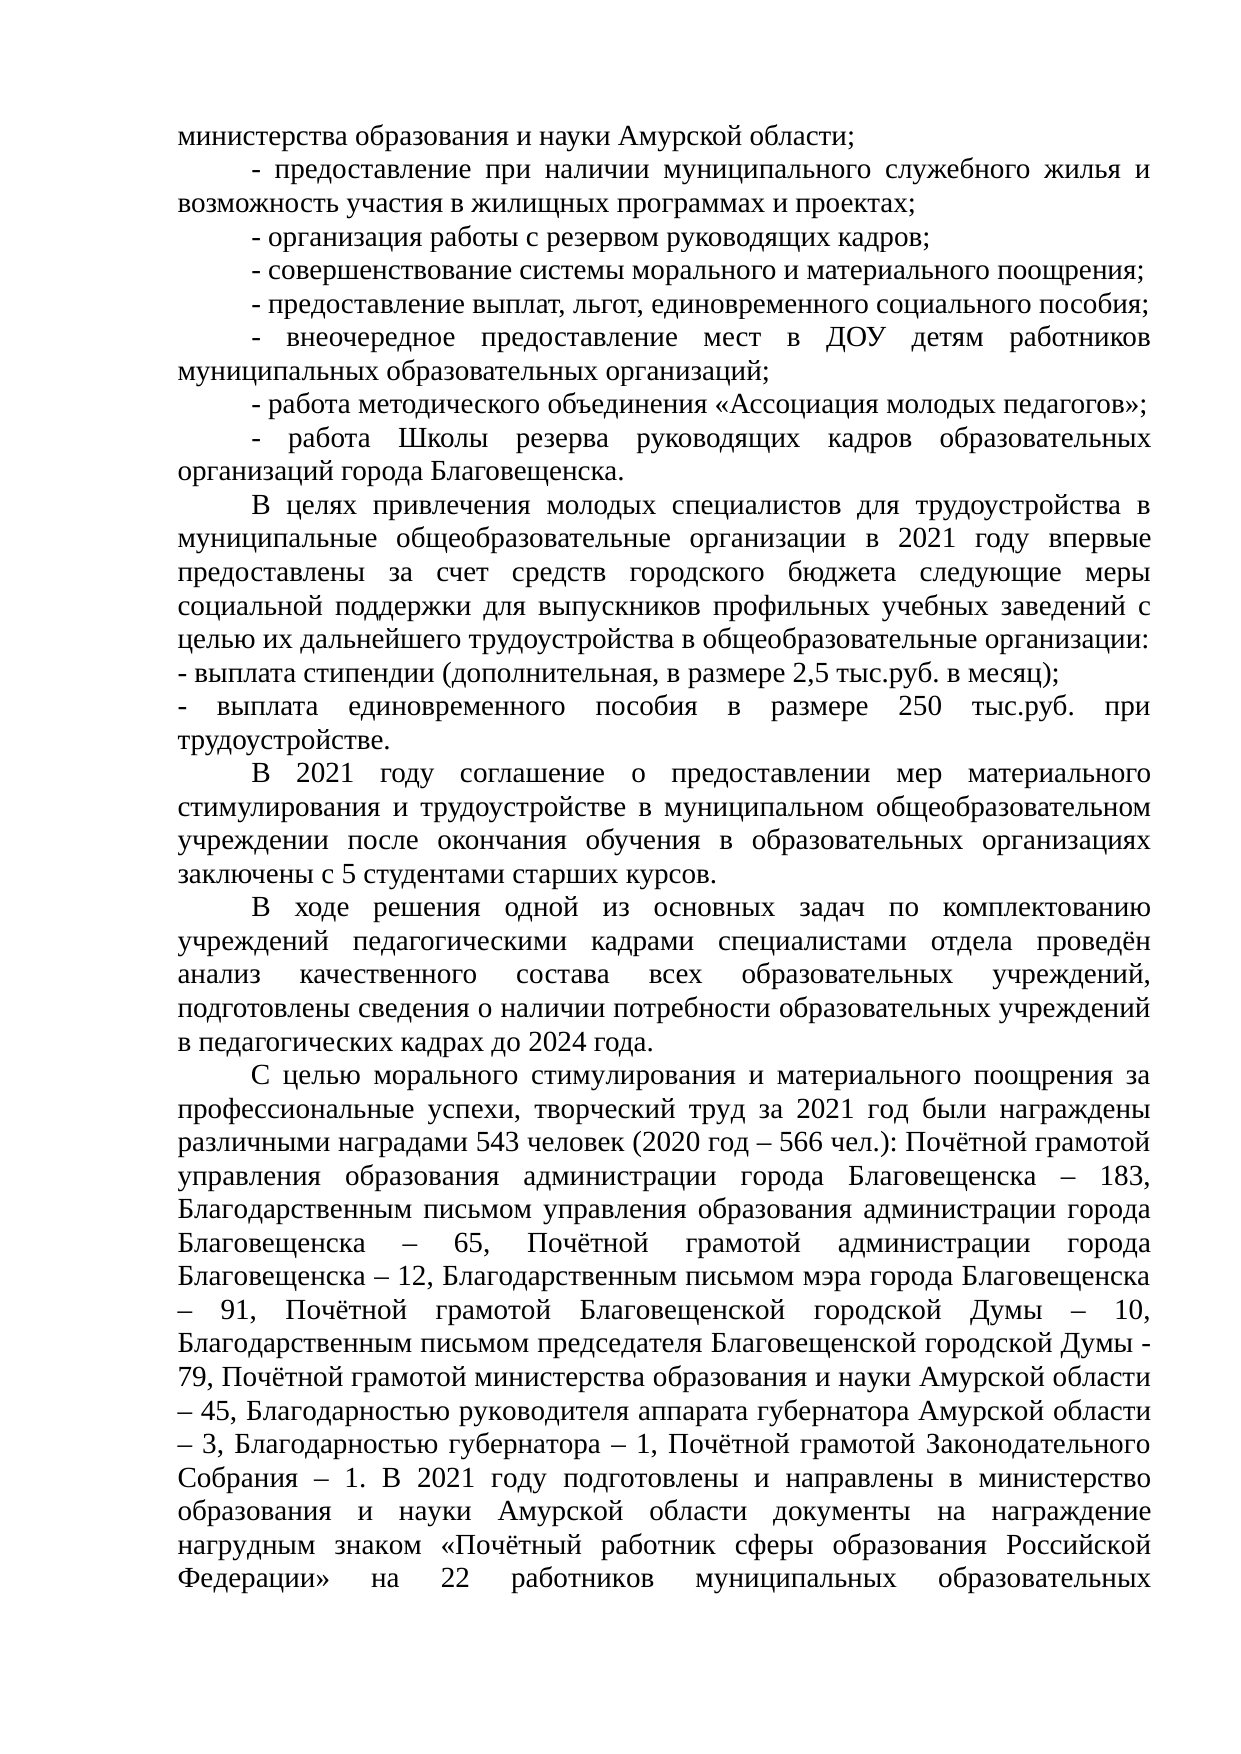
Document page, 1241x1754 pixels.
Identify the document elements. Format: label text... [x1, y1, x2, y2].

text - внеочередное предоставление мест в ДОУ детям работников муниципальных образовательных организаций; [177, 319, 1152, 386]
text В целях привлечения молодых специалистов для трудоустройства в муниципальные общеобразовательные организации в 2021 году впервые предоставлены за счет средств городского бюджета следующие меры социальной поддержки для выпускников профильных учебных заведений с целью их дальнейшего трудоустройства в общеобразовательные организации: [177, 487, 1152, 655]
text - выплата единовременного пособия в размере 250 тыс.руб. при трудоустройстве. [177, 688, 1152, 755]
text - выплата стипендии (дополнительная, в размере 2,5 тыс.руб. в месяц); [177, 655, 1152, 688]
text - организация работы с резервом руководящих кадров; [177, 219, 1152, 252]
text - предоставление выплат, льгот, единовременного социального пособия; [177, 286, 1152, 319]
text - совершенствование системы морального и материального поощрения; [177, 252, 1152, 286]
text министерства образования и науки Амурской области; [177, 118, 1152, 152]
text В 2021 году соглашение о предоставлении мер материального стимулирования и трудоустройстве в муниципальном общеобразовательном учреждении после окончания обучения в образовательных организациях заключены с 5 студентами старших курсов. [177, 755, 1152, 889]
text - работа методического объединения «Ассоциация молодых педагогов»; [177, 386, 1152, 420]
text В ходе решения одной из основных задач по комплектованию учреждений педагогическими кадрами специалистами отдела проведён анализ качественного состава всех образовательных учреждений, подготовлены сведения о наличии потребности образовательных учреждений в педагогических кадрах до 2024 года. [177, 889, 1152, 1057]
text - работа Школы резерва руководящих кадров образовательных организаций города Благовещенска. [177, 420, 1152, 487]
text С целью морального стимулирования и материального поощрения за профессиональные успехи, творческий труд за 2021 год были награждены различными наградами 543 человек (2020 год – 566 чел.): Почётной грамотой управления образования администрации города Благовещенска – 183, Благодарственным письмом управления образования администрации города Благовещенска – 65, Почётной грамотой администрации города Благовещенска – 12, Благодарственным письмом мэра города Благовещенска – 91, Почётной грамотой Благовещенской городской Думы – 10, Благодарственным письмом председателя Благовещенской городской Думы - 79, Почётной грамотой министерства образования и науки Амурской области – 45, Благодарностью руководителя аппарата губернатора Амурской области – 3, Благодарностью губернатора – 1, Почётной грамотой Законодательного Собрания – 1. В 2021 году подготовлены и направлены в министерство образования и науки Амурской области документы на награждение нагрудным знаком «Почётный работник сферы образования Российской Федерации» на 22 работников муниципальных образовательных [177, 1057, 1152, 1594]
text - предоставление при наличии муниципального служебного жилья и возможность участия в жилищных программах и проектах; [177, 152, 1152, 219]
